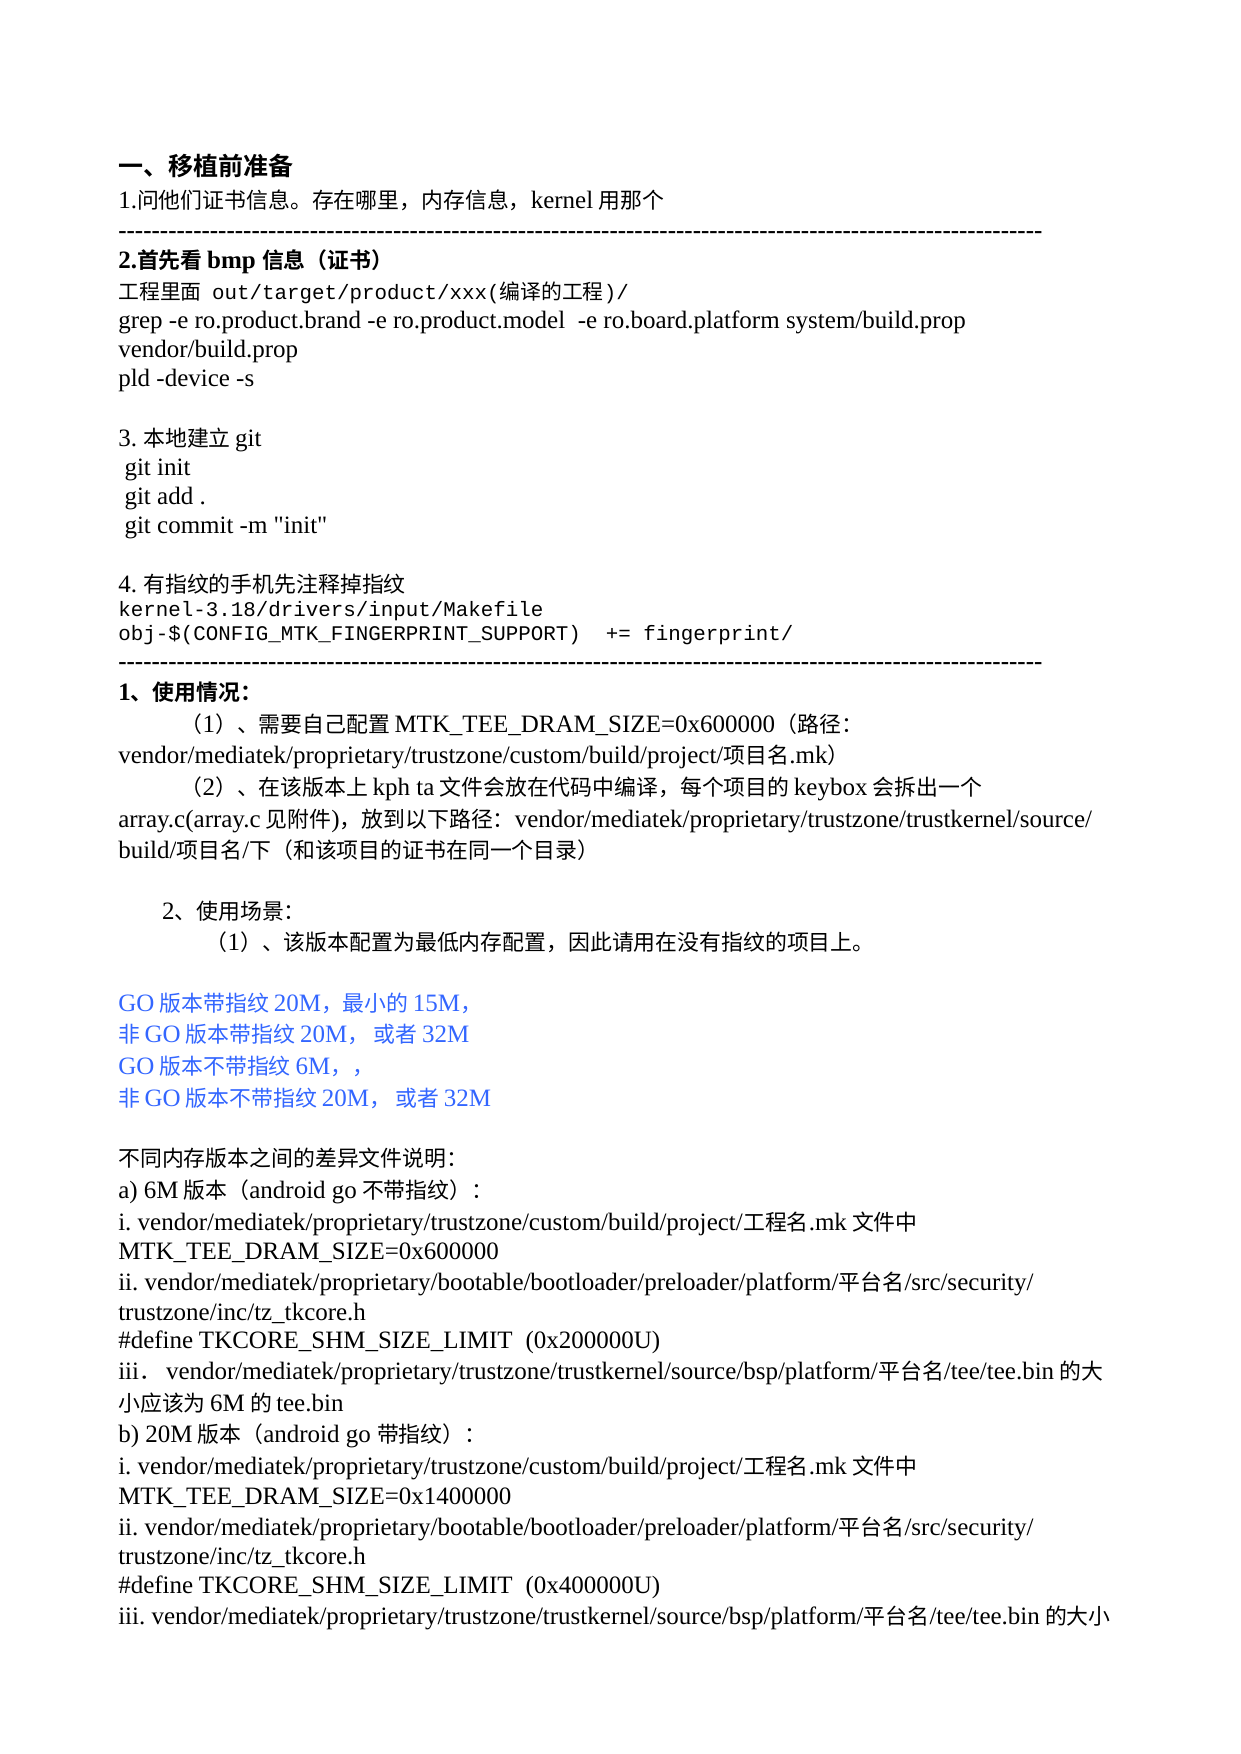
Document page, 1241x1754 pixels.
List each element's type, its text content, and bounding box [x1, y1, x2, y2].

text 一、移植前准备 [118, 147, 1122, 183]
text 1.问他们证书信息。存在哪里，内存信息，kernel用那个 [118, 183, 1122, 215]
text 2、使用场景： [118, 894, 1122, 925]
text 3. 本地建立git [118, 421, 1122, 452]
text 不同内存版本之间的差异文件说明： a) 6M版本（android go不带指纹）： i. vendor/mediatek/proprietary/trustzone/custom/build/project/工程名.mk文件中MTK_TEE_DRAM_SIZE=0x600000 ii. vendor/mediatek/proprietary/bootable/bootloader/preloader/platform/平台名/src/security/trustzone/inc/tz_tkcore.h #define TKCORE_SHM_SIZE_LIMIT (0x200000U) iii． vendor/mediatek/proprietary/trustzone/trustkernel/source/bsp/platform/平台名/tee/tee.bin的大小应该为6M的tee.bin b) 20M版本（android go 带指纹）： i. vendor/mediatek/proprietary/trustzone/custom/build/project/工程名.mk文件中MTK_TEE_DRAM_SIZE=0x1400000 ii. vendor/mediatek/proprietary/bootable/bootloader/preloader/platform/平台名/src/security/trustzone/inc/tz_tkcore.h #define TKCORE_SHM_SIZE_LIMIT (0x400000U) iii. vendor/mediatek/proprietary/trustzone/trustkernel/source/bsp/platform/平台名/tee/tee.bin的大小 [118, 1141, 1122, 1630]
text git init [118, 452, 1122, 481]
text GO版本带指纹 20M，最小的15M， 非GO版本带指纹 20M， 或者32M GO版本不带指纹 6M，， 非GO版本不带指纹 20M， 或者32M [118, 986, 1122, 1112]
text 4. 有指纹的手机先注释掉指纹 [118, 567, 1122, 599]
text pld -device -s [118, 363, 1122, 392]
text grep -e ro.product.brand -e ro.product.model -e ro.board.platform system/build.prop vendor/build.prop [118, 306, 1122, 363]
text 工程里面 out/target/product/xxx(编译的工程)/ [118, 275, 1122, 306]
text 1、使用情况： [118, 675, 1122, 707]
text --------------------------------------------------------------------------------------------------------------- [118, 215, 1122, 243]
text （1）、需要自己配置MTK_TEE_DRAM_SIZE=0x600000（路径：vendor/mediatek/proprietary/trustzone/custom/build/project/项目名.mk） [118, 707, 1122, 770]
text --------------------------------------------------------------------------------------------------------------- [118, 646, 1122, 675]
text 2.首先看bmp 信息（证书） [118, 243, 1122, 275]
text kernel-3.18/drivers/input/Makefile [118, 599, 1122, 623]
text （1）、该版本配置为最低内存配置，因此请用在没有指纹的项目上。 [118, 925, 1122, 957]
text git add . [118, 481, 1122, 510]
text git commit -m "init" [118, 510, 1122, 538]
text obj-$(CONFIG_MTK_FINGERPRINT_SUPPORT) += fingerprint/ [118, 623, 1122, 646]
text （2）、在该版本上kph ta文件会放在代码中编译，每个项目的keybox会拆出一个array.c(array.c见附件)，放到以下路径：vendor/mediatek/proprietary/trustzone/trustkernel/source/build/项目名/下（和该项目的证书在同一个目录） [118, 770, 1122, 865]
